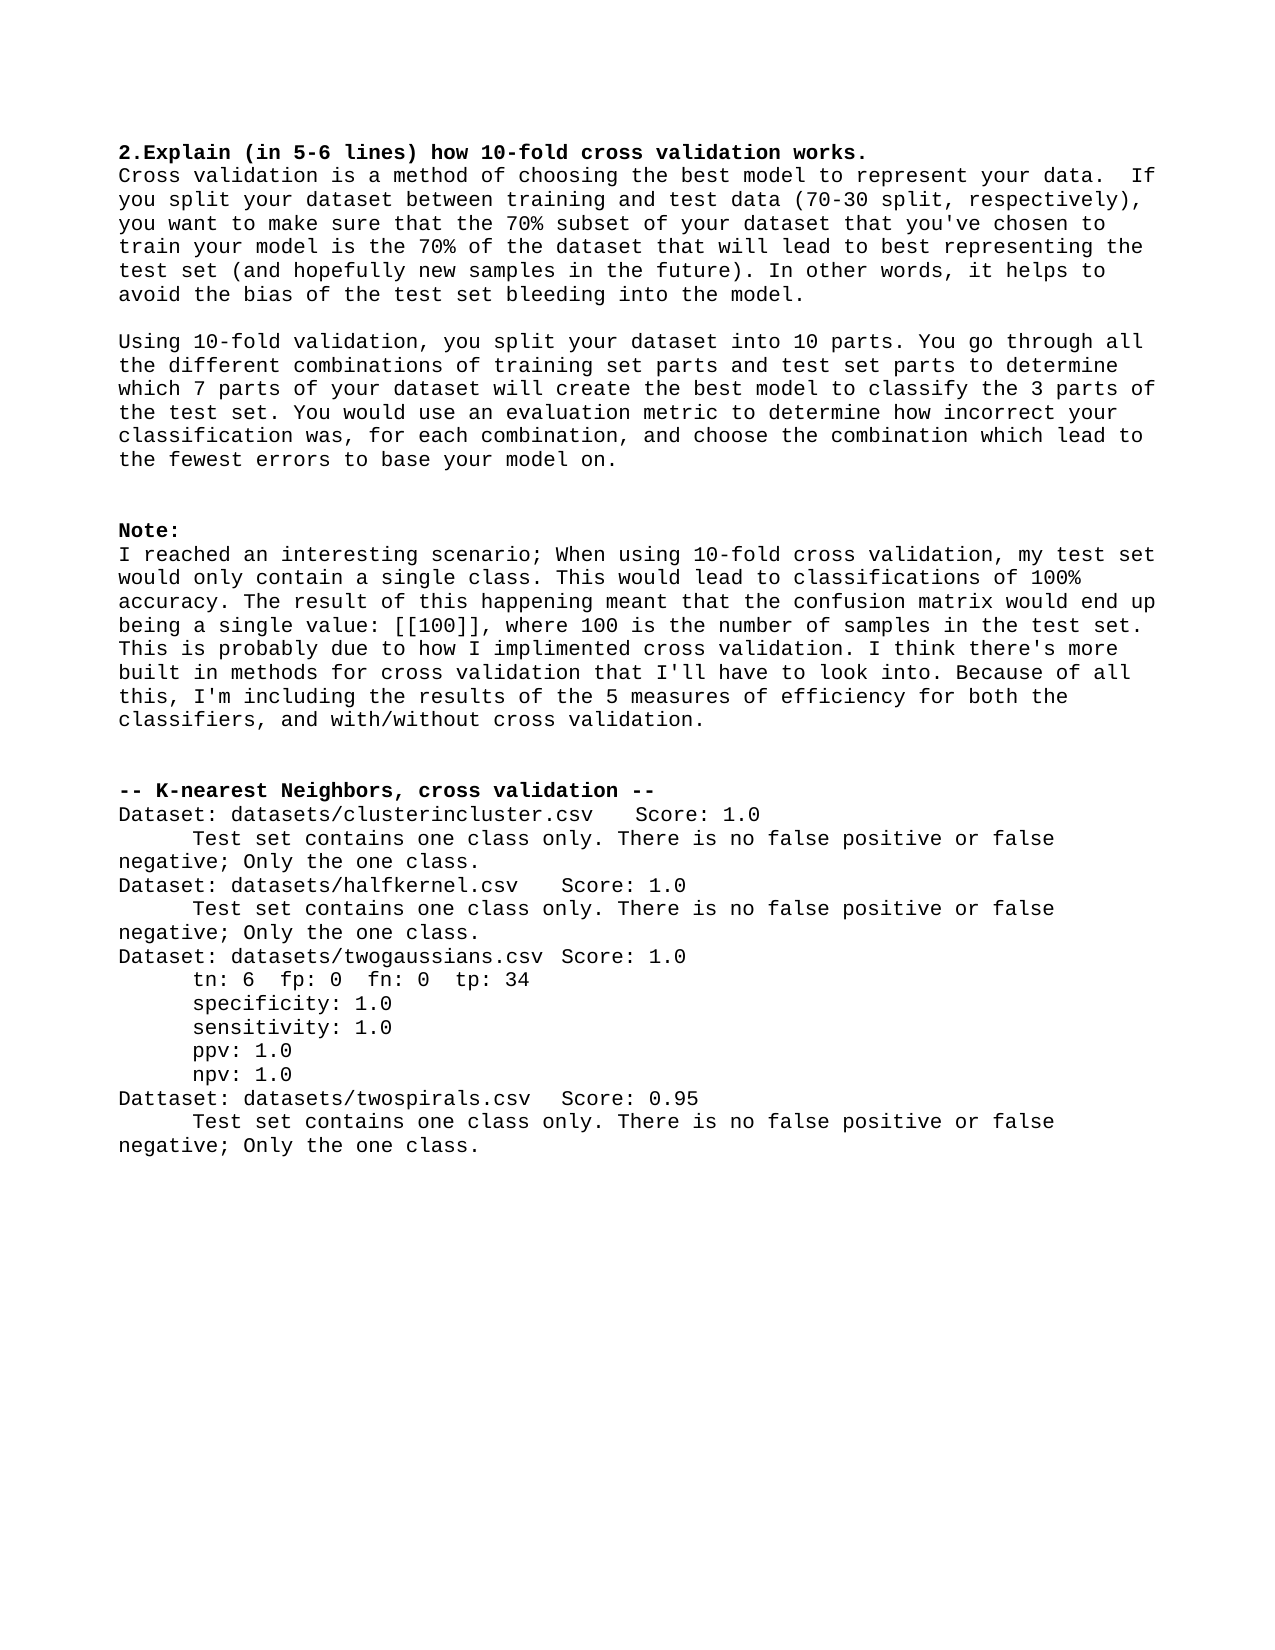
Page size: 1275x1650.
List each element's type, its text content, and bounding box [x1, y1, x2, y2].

text tn: 6 fp: 0 fn: 0 tp: 34 [118, 969, 1157, 993]
text npv: 1.0 [118, 1064, 1157, 1088]
text I reached an interesting scenario; When using 10-fold cross validation, my test set would only contain a single class. This would lead to classifications of 100% accuracy. The result of this happening meant that the confusion matrix would end up being a single value: [[100]], where 100 is the number of samples in the test set. This is probably due to how I implimented cross validation. I think there's more built in methods for cross validation that I'll have to look into. Because of all this, I'm including the results of the 5 measures of efficiency for both the classifiers, and with/without cross validation. [118, 544, 1157, 733]
text Dataset: datasets/clusterincluster.csv Score: 1.0 [118, 804, 1157, 827]
text Test set contains one class only. There is no false positive or false negative; Only the one class. [118, 898, 1157, 946]
text Dataset: datasets/halfkernel.csv Score: 1.0 [118, 875, 1157, 898]
text Test set contains one class only. There is no false positive or false negative; Only the one class. [118, 1111, 1157, 1158]
text Dataset: datasets/twogaussians.csv Score: 1.0 [118, 946, 1157, 969]
text sensitivity: 1.0 [118, 1017, 1157, 1040]
text Using 10-fold validation, you split your dataset into 10 parts. You go through all the different combinations of training set parts and test set parts to determine which 7 parts of your dataset will create the best model to classify the 3 parts of the test set. You would use an evaluation metric to determine how incorrect your classification was, for each combination, and choose the combination which lead to the fewest errors to base your model on. [118, 331, 1157, 473]
text Cross validation is a method of choosing the best model to represent your data. If you split your dataset between training and test data (70-30 split, respectively), you want to make sure that the 70% subset of your dataset that you've chosen to train your model is the 70% of the dataset that will lead to best representing the test set (and hopefully new samples in the future). In other words, it helps to avoid the bias of the test set bleeding into the model. [118, 165, 1157, 307]
text -- K-nearest Neighbors, cross validation -- [118, 780, 1157, 804]
text Note: [118, 520, 1157, 544]
text specificity: 1.0 [118, 993, 1157, 1017]
text 2.Explain (in 5-6 lines) how 10-fold cross validation works. [118, 118, 1157, 165]
text Test set contains one class only. There is no false positive or false negative; Only the one class. [118, 827, 1157, 875]
text Dattaset: datasets/twospirals.csv Score: 0.95 [118, 1088, 1157, 1111]
text ppv: 1.0 [118, 1040, 1157, 1064]
